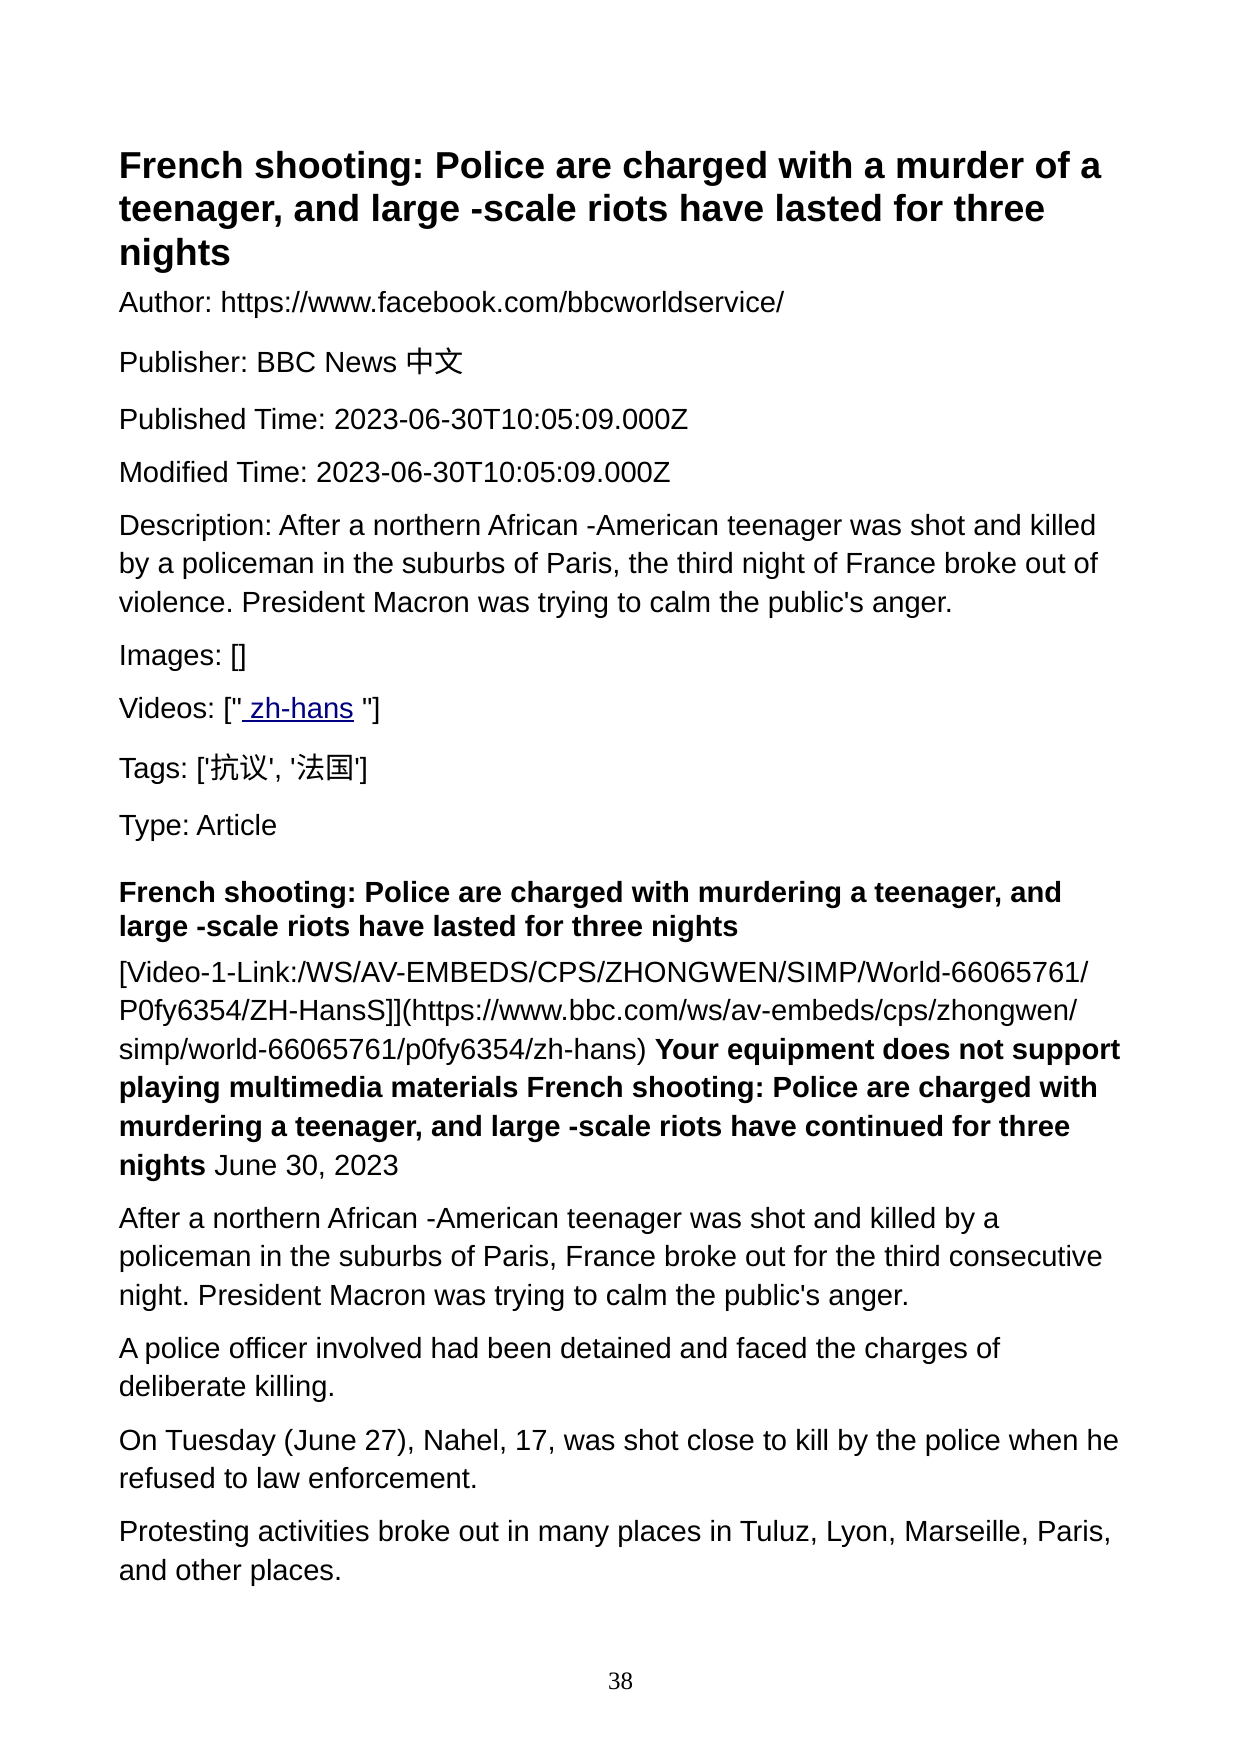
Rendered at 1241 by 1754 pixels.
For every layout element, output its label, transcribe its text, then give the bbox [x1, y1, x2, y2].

subtitle French shooting: Police are charged with a murder of a teenager, and large -scale riots have lasted for three nights [118, 143, 1122, 273]
text On Tuesday (June 27), Nahel, 17, was shot close to kill by the police when he refused to law enforcement. [118, 1422, 1122, 1494]
text After a northern African -American teenager was shot and killed by a policeman in the suburbs of Paris, France broke out for the third consecutive night. President Macron was trying to calm the public's anger. [118, 1201, 1122, 1311]
text Published Time: 2023-06-30T10:05:09.000Z [118, 402, 1122, 435]
text Images: [] [118, 638, 1122, 672]
text Modified Time: 2023-06-30T10:05:09.000Z [118, 455, 1122, 488]
text Tags: ['抗议', '法国'] [118, 744, 1122, 787]
text Description: After a northern African -American teenager was shot and killed by a policeman in the suburbs of Paris, the third night of France broke out of violence. President Macron was trying to calm the public's anger. [118, 508, 1122, 618]
text Type: Article [118, 807, 1122, 841]
text Publisher: BBC News 中文 [118, 338, 1122, 381]
text Videos: [" zh-hans "] [118, 691, 1122, 725]
text A police officer involved had been detained and faced the charges of deliberate killing. [118, 1331, 1122, 1403]
subtitle French shooting: Police are charged with murdering a teenager, and large -scale riots have lasted for three nights [118, 875, 1122, 942]
text [Video-1-Link:/WS/AV-EMBEDS/CPS/ZHONGWEN/SIMP/World-66065761/P0fy6354/ZH-HansS]](https://www.bbc.com/ws/av-embeds/cps/zhongwen/simp/world-66065761/p0fy6354/zh-hans) Your equipment does not support playing multimedia materials French shooting: Police are charged with murdering a teenager, and large -scale riots have continued for three nights June 30, 2023 [118, 955, 1122, 1181]
text Author: https://www.facebook.com/bbcworldservice/ [118, 285, 1122, 319]
text Protesting activities broke out in many places in Tuluz, Lyon, Marseille, Paris, and other places. [118, 1514, 1122, 1586]
